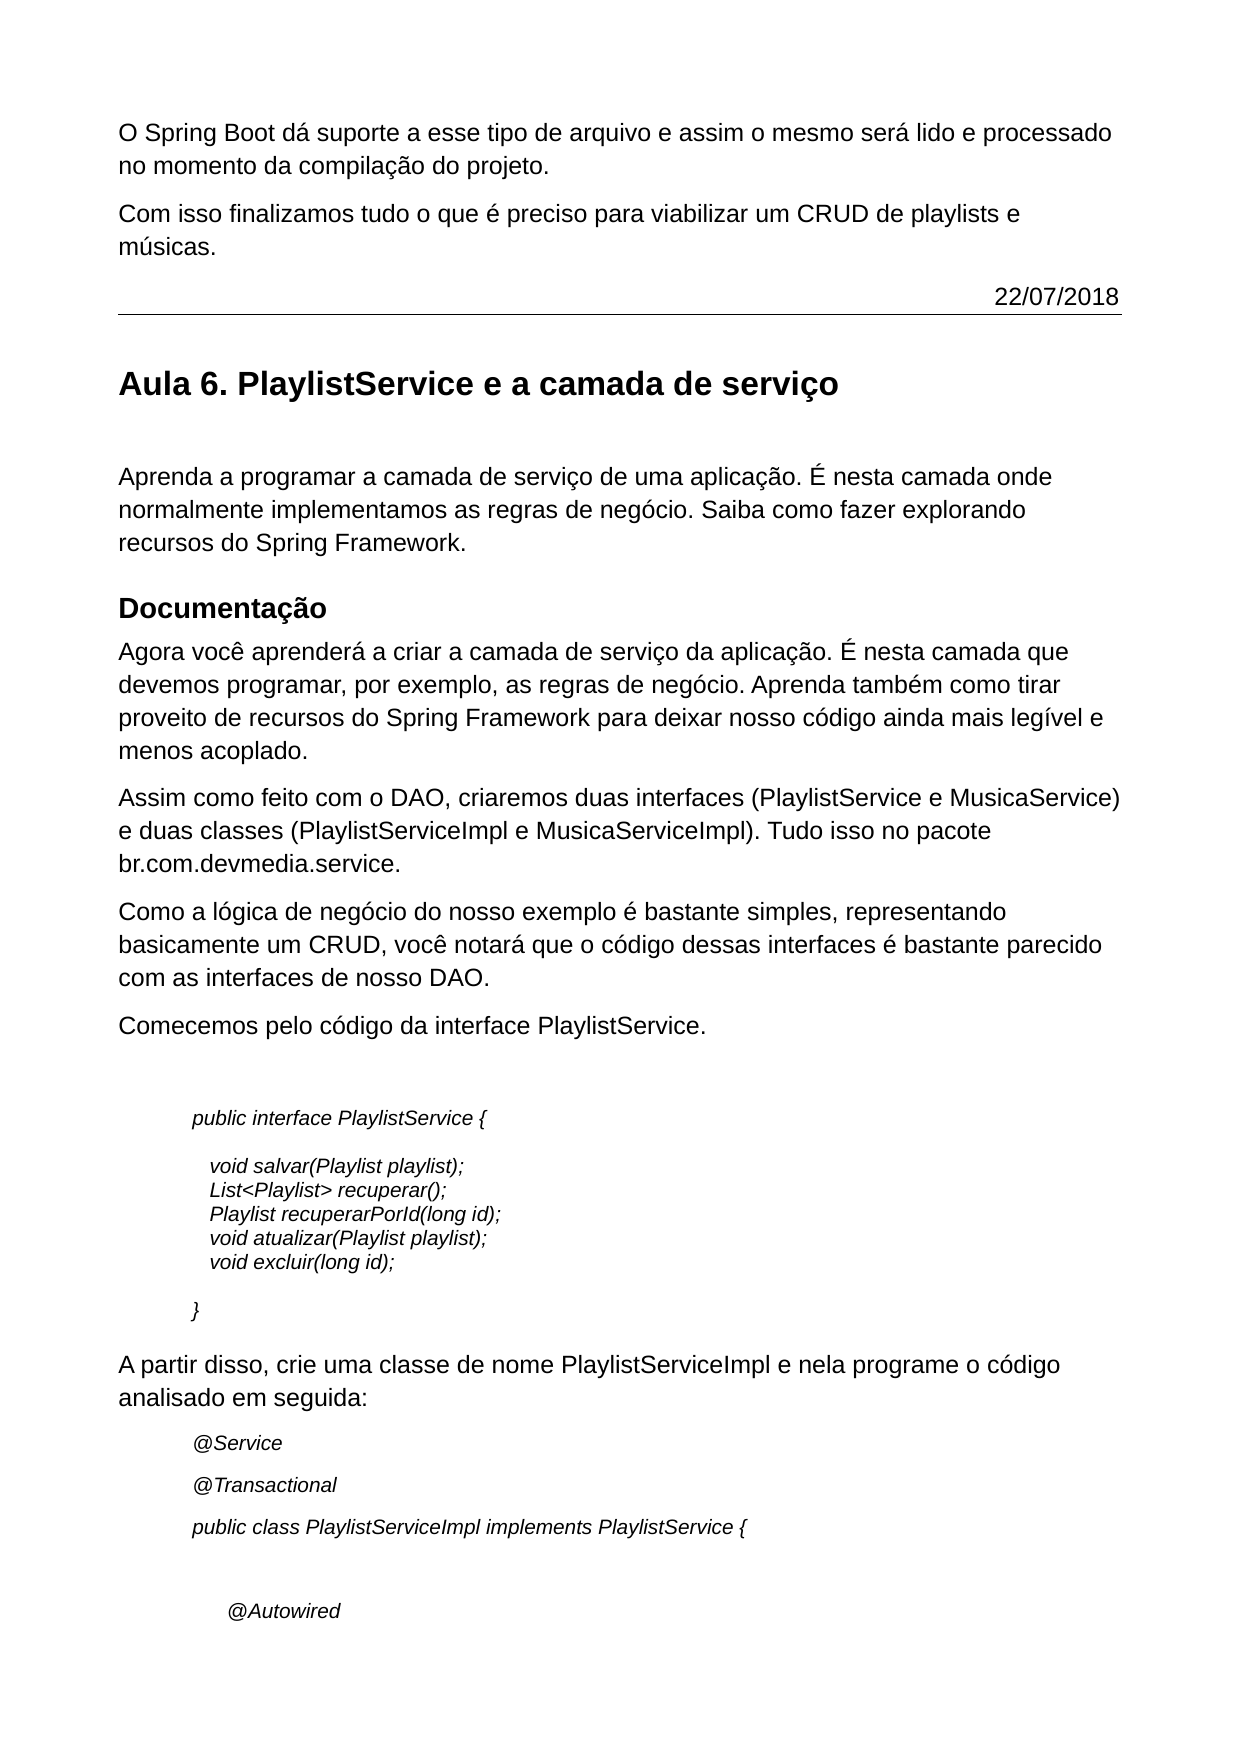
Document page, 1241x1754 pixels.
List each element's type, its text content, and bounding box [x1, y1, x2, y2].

text @Service [192, 1430, 1122, 1454]
text } [192, 1297, 1122, 1321]
text void salvar(Playlist playlist); [192, 1154, 1122, 1178]
text public class PlaylistServiceImpl implements PlaylistService { [192, 1514, 1122, 1538]
text public interface PlaylistService { [192, 1106, 1122, 1130]
text List<Playlist> recuperar(); [192, 1178, 1122, 1202]
subtitle Documentação [118, 591, 1122, 624]
text A partir disso, crie uma classe de nome PlaylistServiceImpl e nela programe o código analisado em seguida: [118, 1350, 1122, 1412]
text O Spring Boot dá suporte a esse tipo de arquivo e assim o mesmo será lido e processado no momento da compilação do projeto. [118, 118, 1122, 180]
text void atualizar(Playlist playlist); [192, 1226, 1122, 1249]
text @Autowired [192, 1599, 1122, 1623]
text Playlist recuperarPorId(long id); [192, 1202, 1122, 1226]
text Agora você aprenderá a criar a camada de serviço da aplicação. É nesta camada que devemos programar, por exemplo, as regras de negócio. Aprenda também como tirar proveito de recursos do Spring Framework para deixar nosso código ainda mais legível e menos acoplado. [118, 637, 1122, 764]
text Com isso finalizamos tudo o que é preciso para viabilizar um CRUD de playlists e músicas. [118, 199, 1122, 261]
text Aprenda a programar a camada de serviço de uma aplicação. É nesta camada onde normalmente implementamos as regras de negócio. Saiba como fazer explorando recursos do Spring Framework. [118, 462, 1122, 557]
text @Transactional [192, 1472, 1122, 1496]
text void excluir(long id); [192, 1249, 1122, 1273]
text Comecemos pelo código da interface PlaylistService. [118, 1011, 1122, 1039]
text Assim como feito com o DAO, criaremos duas interfaces (PlaylistService e MusicaService) e duas classes (PlaylistServiceImpl e MusicaServiceImpl). Tudo isso no pacote br.com.devmedia.service. [118, 783, 1122, 878]
subtitle Aula 6. PlaylistService e a camada de serviço [118, 364, 1122, 402]
text 22/07/2018 [118, 279, 1122, 314]
text Como a lógica de negócio do nosso exemplo é bastante simples, representando basicamente um CRUD, você notará que o código dessas interfaces é bastante parecido com as interfaces de nosso DAO. [118, 897, 1122, 992]
